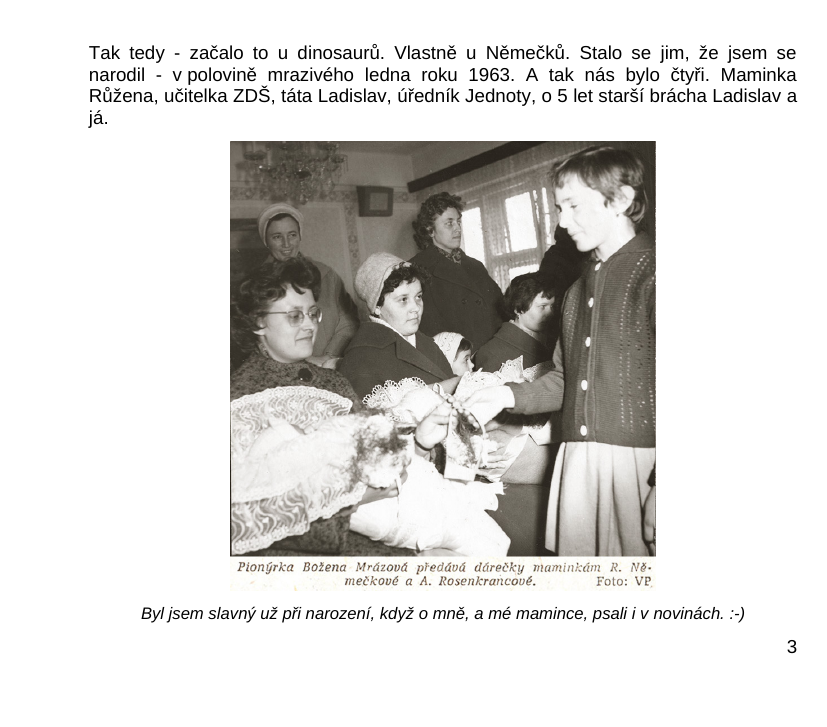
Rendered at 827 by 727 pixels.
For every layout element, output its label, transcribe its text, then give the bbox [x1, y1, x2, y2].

picture [230, 141, 656, 591]
text Tak tedy - začalo to u dinosaurů. Vlastně u Němečků. Stalo se jim, že jsem se narodil - v polovině mrazivého ledna roku 1963. A tak nás bylo čtyři. Maminka Růžena, učitelka ZDŠ, táta Ladislav, úředník Jednoty, o 5 let starší brácha Ladislav a já. [89, 42, 797, 128]
text Byl jsem slavný už při narození, když o mně, a mé mamince, psali i v novinách. :-) [89, 604, 797, 623]
